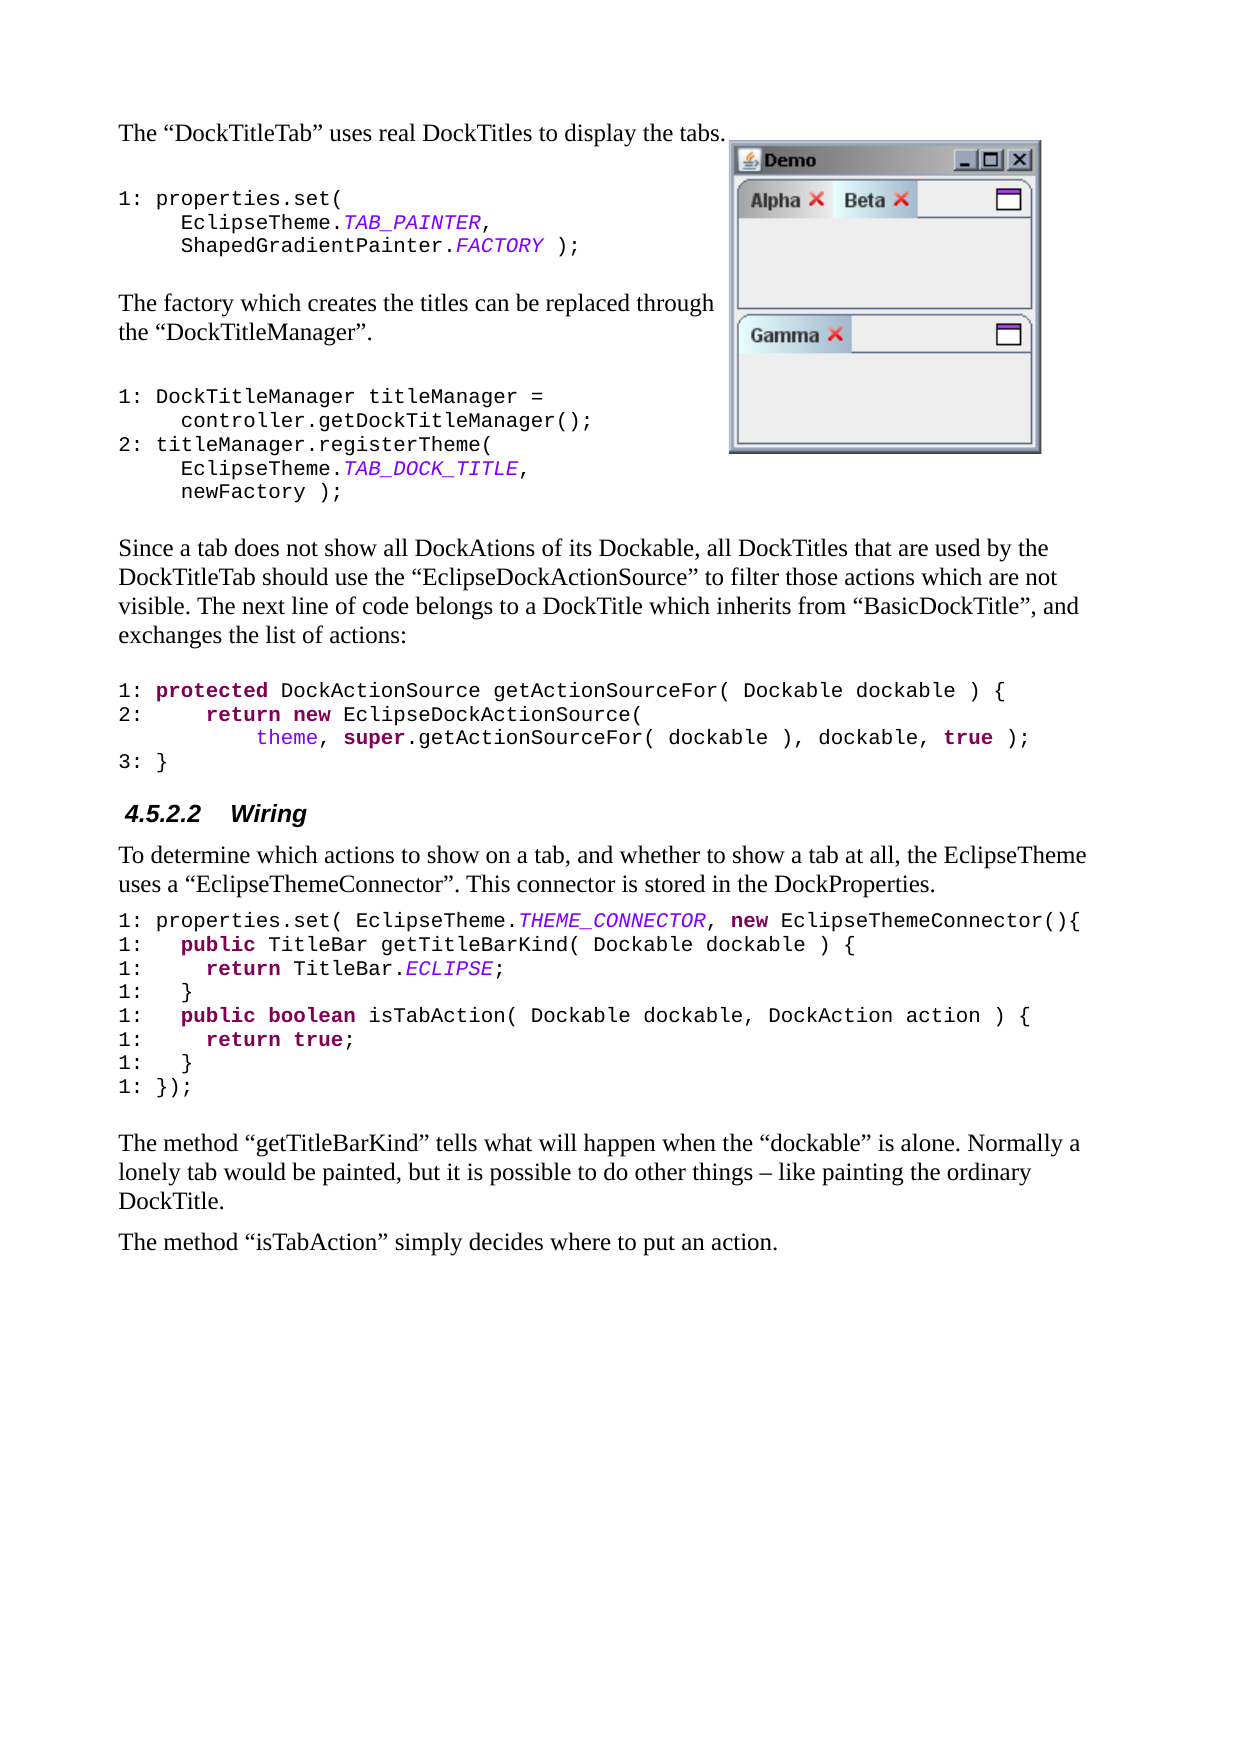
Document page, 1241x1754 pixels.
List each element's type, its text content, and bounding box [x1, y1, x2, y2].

subtitle Wiring [118, 799, 1122, 828]
text 1: }); [118, 1076, 1122, 1100]
text [1042, 288, 1122, 345]
text 1: protected DockActionSource getActionSourceFor( Dockable dockable ) { [118, 680, 1122, 703]
text 1: } [118, 981, 1122, 1005]
text 1: DockTitleManager titleManager = controller.getDockTitleManager(); [118, 387, 728, 434]
text 1: properties.set( EclipseTheme.TAB_PAINTER, ShapedGradientPainter.FACTORY ); [118, 188, 728, 259]
text 1: return true; [118, 1029, 1122, 1052]
text The factory which creates the titles can be replaced through the “DockTitleManager”. [118, 288, 728, 345]
text [1042, 188, 1122, 259]
text 1: public TitleBar getTitleBarKind( Dockable dockable ) { [118, 934, 1122, 958]
text The method “getTitleBarKind” tells what will happen when the “dockable” is alone. Normally a lonely tab would be painted, but it is possible to do other things – like painting the ordinary DockTitle. [118, 1128, 1122, 1215]
picture [728, 140, 1042, 454]
text The method “isTabAction” simply decides where to put an action. [118, 1227, 1122, 1256]
text 3: } [118, 751, 1122, 774]
text To determine which actions to show on a tab, and whether to show a tab at all, the EclipseTheme uses a “EclipseThemeConnector”. This connector is stored in the DockProperties. [118, 841, 1122, 898]
text 1: } [118, 1052, 1122, 1076]
text Since a tab does not show all DockAtions of its Dockable, all DockTitles that are used by the DockTitleTab should use the “EclipseDockActionSource” to filter those actions which are not visible. The next line of code belongs to a DockTitle which inherits from “BasicDockTitle”, and exchanges the list of actions: [118, 533, 1122, 648]
text 2: titleManager.registerTheme( EclipseTheme.TAB_DOCK_TITLE, newFactory ); [118, 434, 1122, 505]
text 2: return new EclipseDockActionSource( theme, super.getActionSourceFor( dockable ), dockable, true ); [118, 703, 1122, 751]
text [1042, 387, 1122, 434]
text 1: properties.set( EclipseTheme.THEME_CONNECTOR, new EclipseThemeConnector(){ [118, 911, 1122, 934]
text 1: public boolean isTabAction( Dockable dockable, DockAction action ) { [118, 1005, 1122, 1029]
text The “DockTitleTab” uses real DockTitles to display the tabs. [118, 118, 1122, 147]
text 1: return TitleBar.ECLIPSE; [118, 958, 1122, 981]
